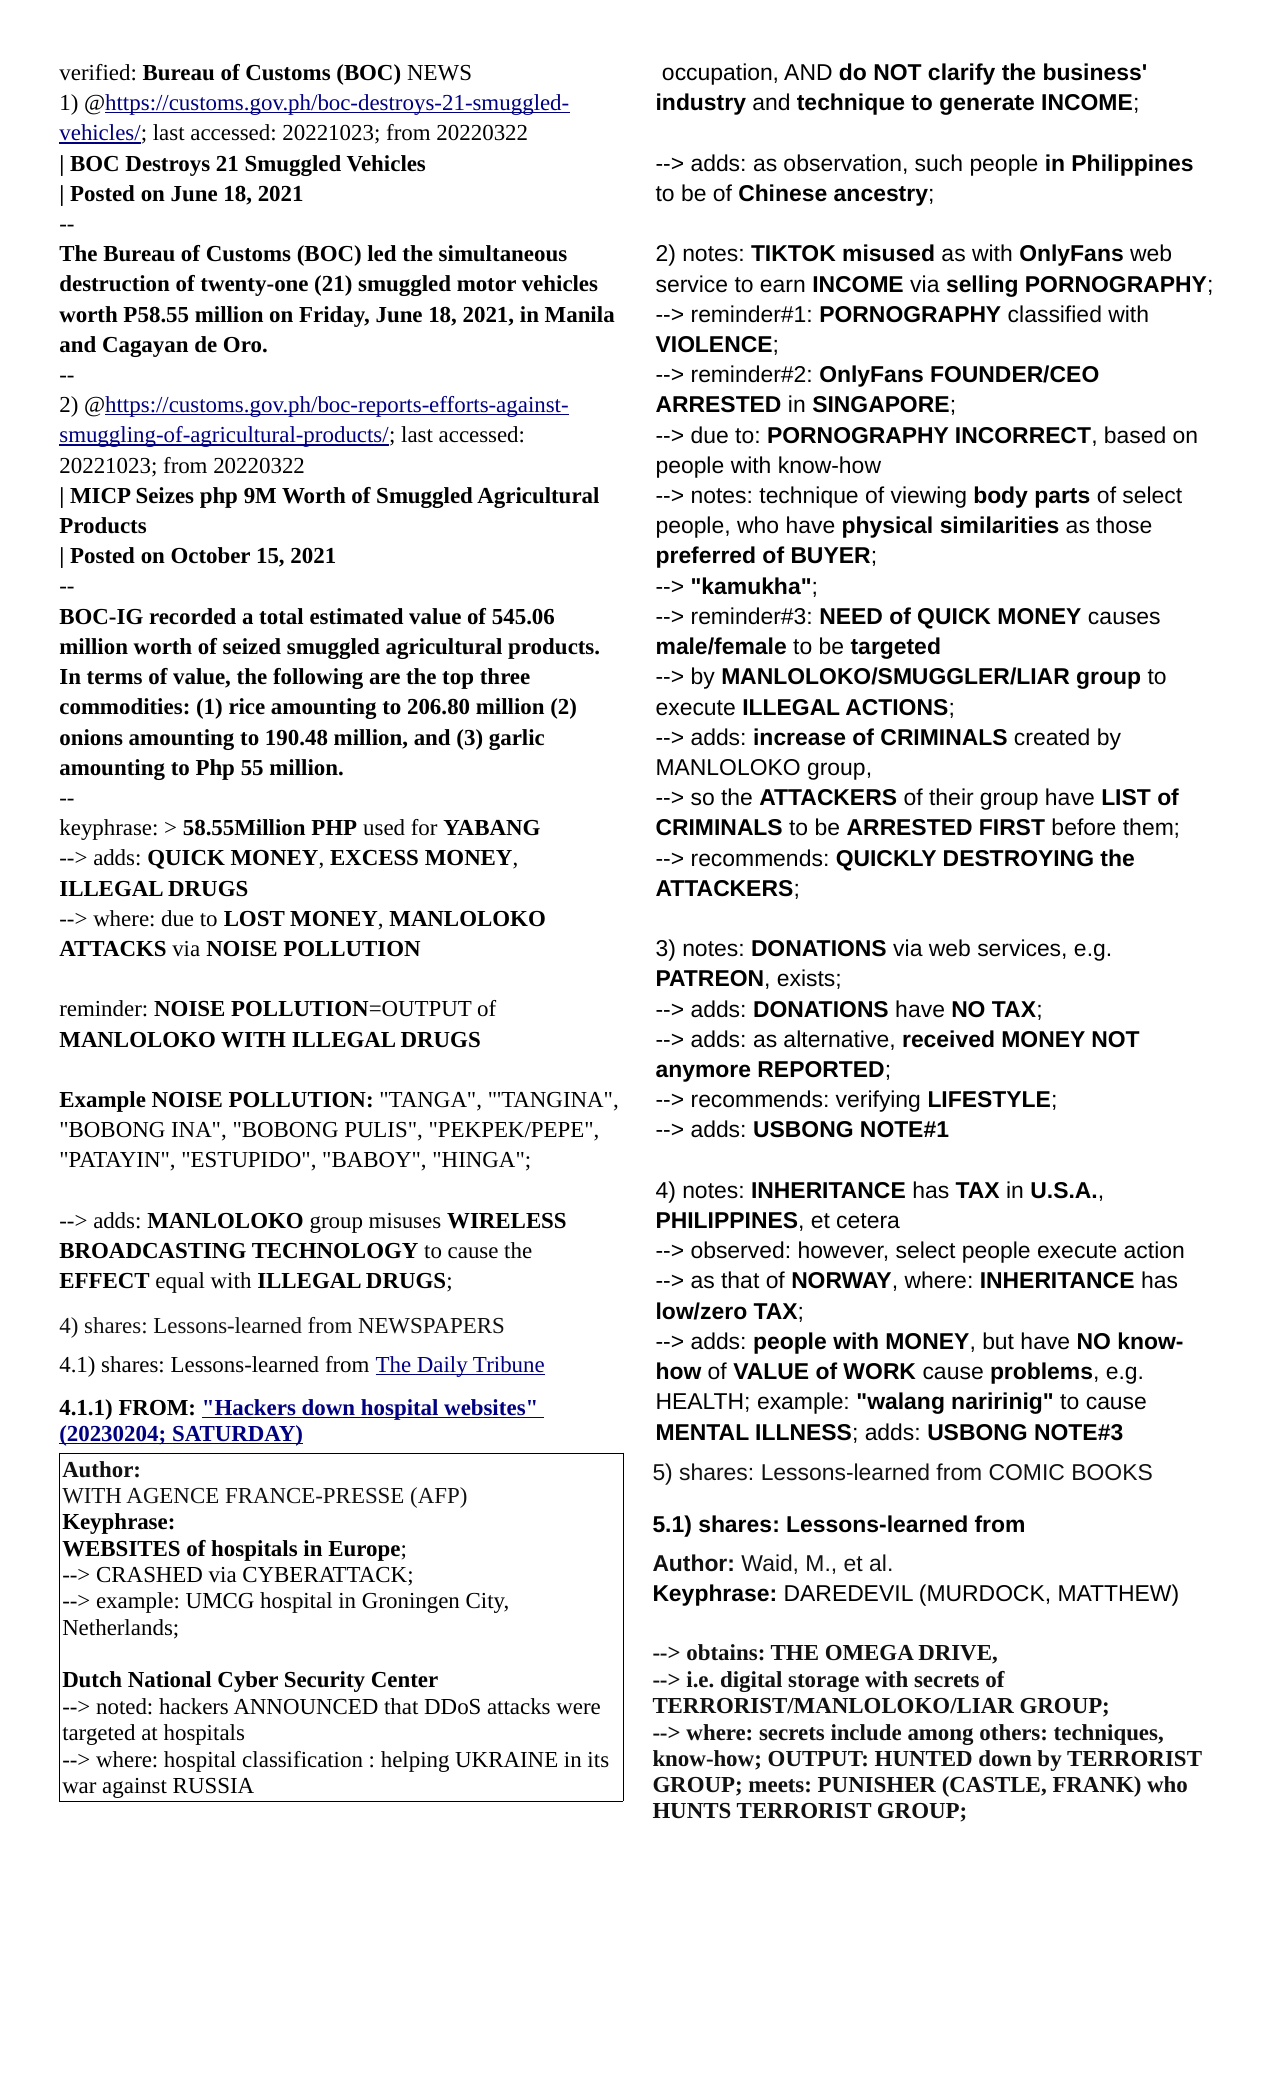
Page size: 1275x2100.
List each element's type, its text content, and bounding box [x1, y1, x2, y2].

subtitle 5) shares: Lessons-learned from COMIC BOOKS [652, 1459, 1216, 1486]
table_header occupation, AND do NOT clarify the business' industry and technique to generate INCOME; --> adds: as observation, such people in Philippines to be of Chinese ancestry; 2) notes: TIKTOK misused as with OnlyFans web service to earn INCOME via selling PORNOGRAPHY; --> reminder#1: PORNOGRAPHY classified with VIOLENCE; --> reminder#2: OnlyFans FOUNDER/CEO ARRESTED in SINGAPORE; --> due to: PORNOGRAPHY INCORRECT, based on people with know-how --> notes: technique of viewing body parts of select people, who have physical similarities as those preferred of BUYER; --> "kamukha"; --> reminder#3: NEED of QUICK MONEY causes male/female to be targeted --> by MANLOLOKO/SMUGGLER/LIAR group to execute ILLEGAL ACTIONS; --> adds: increase of CRIMINALS created by MANLOLOKO group, --> so the ATTACKERS of their group have LIST of CRIMINALS to be ARRESTED FIRST before them; --> recommends: QUICKLY DESTROYING the ATTACKERS; 3) notes: DONATIONS via web services, e.g. PATREON, exists; --> adds: DONATIONS have NO TAX; --> adds: as alternative, received MONEY NOT anymore REPORTED; --> recommends: verifying LIFESTYLE; --> adds: USBONG NOTE#1 4) notes: INHERITANCE has TAX in U.S.A., PHILIPPINES, et cetera --> observed: however, select people execute action --> as that of NORWAY, where: INHERITANCE has low/zero TAX; --> adds: people with MONEY, but have NO know-how of VALUE of WORK cause problems, e.g. HEALTH; example: "walang naririnig" to cause MENTAL ILLNESS; adds: USBONG NOTE#3 [655, 59, 1216, 1445]
text Keyphrase: DAREDEVIL (MURDOCK, MATTHEW) [652, 1580, 1216, 1606]
text verified: Bureau of Customs (BOC) NEWS 1) @https://customs.gov.ph/boc-destroys-21-smuggled-vehicles/; last accessed: 20221023; from 20220322 | BOC Destroys 21 Smuggled Vehicles | Posted on June 18, 2021 -- The Bureau of Customs (BOC) led the simultaneous destruction of twenty-one (21) smuggled motor vehicles worth P58.55 million on Friday, June 18, 2021, in Manila and Cagayan de Oro. -- 2) @https://customs.gov.ph/boc-reports-efforts-against-smuggling-of-agricultural-products/; last accessed: 20221023; from 20220322 | MICP Seizes php 9M Worth of Smuggled Agricultural Products | Posted on October 15, 2021 -- BOC-IG recorded a total estimated value of 545.06 million worth of seized smuggled agricultural products. In terms of value, the following are the top three commodities: (1) rice amounting to 206.80 million (2) onions amounting to 190.48 million, and (3) garlic amounting to Php 55 million. -- keyphrase: > 58.55Million PHP used for YABANG --> adds: QUICK MONEY, EXCESS MONEY, ILLEGAL DRUGS --> where: due to LOST MONEY, MANLOLOKO ATTACKS via NOISE POLLUTION reminder: NOISE POLLUTION=OUTPUT of MANLOLOKO WITH ILLEGAL DRUGS Example NOISE POLLUTION: "TANGA", "'TANGINA", "BOBONG INA", "BOBONG PULIS", "PEKPEK/PEPE", "PATAYIN", "ESTUPIDO", "BABOY", "HINGA"; --> adds: MANLOLOKO group misuses WIRELESS BROADCASTING TECHNOLOGY to cause the EFFECT equal with ILLEGAL DRUGS; [59, 59, 623, 1294]
text Author: Waid, M., et al. [652, 1549, 1216, 1576]
subtitle 5.1) shares: Lessons-learned from [652, 1511, 1216, 1537]
text --> obtains: THE OMEGA DRIVE, --> i.e. digital storage with secrets of TERRORIST/MANLOLOKO/LIAR GROUP; --> where: secrets include among others: techniques, know-how; OUTPUT: HUNTED down by TERRORIST GROUP; meets: PUNISHER (CASTLE, FRANK) who HUNTS TERRORIST GROUP; [652, 1639, 1216, 1824]
text 4.1) shares: Lessons-learned from The Daily Tribune [59, 1351, 623, 1377]
subtitle 4) shares: Lessons-learned from NEWSPAPERS [59, 1312, 623, 1338]
subtitle 4.1.1) FROM: "Hackers down hospital websites" (20230204; SATURDAY) [59, 1394, 623, 1446]
table_header Author: WITH AGENCE FRANCE-PRESSE (AFP) Keyphrase: WEBSITES of hospitals in Europe; --> CRASHED via CYBERATTACK; --> example: UMCG hospital in Groningen City, Netherlands; Dutch National Cyber Security Center --> noted: hackers ANNOUNCED that DDoS attacks were targeted at hospitals --> where: hospital classification : helping UKRAINE in its war against RUSSIA [60, 1454, 623, 1801]
